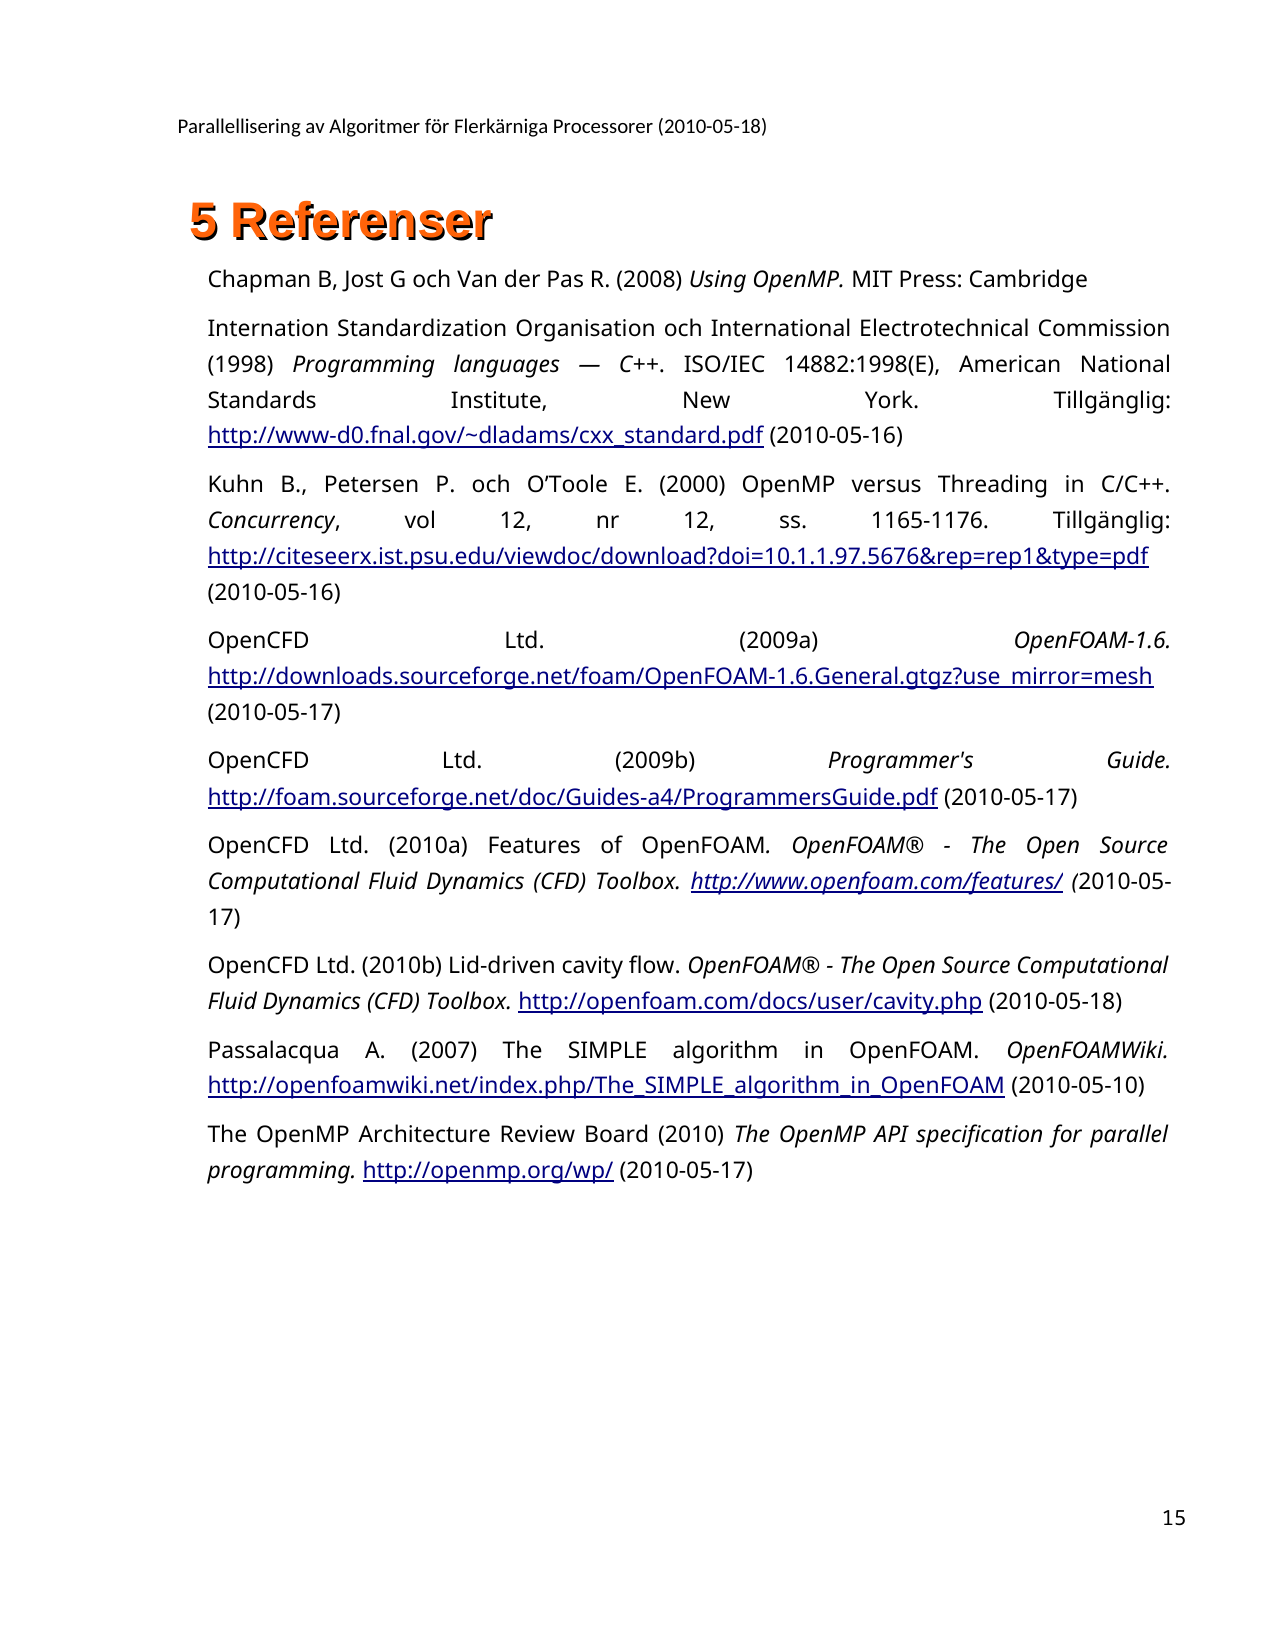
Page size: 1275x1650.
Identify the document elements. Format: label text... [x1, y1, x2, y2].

subtitle 5 Referenser [189, 192, 1171, 248]
text OpenCFD Ltd. (2009b) Programmer's Guide. http://foam.sourceforge.net/doc/Guides-a4/ProgrammersGuide.pdf (2010-05-17) [207, 776, 1171, 812]
text Chapman B, Jost G och Van der Pas R. (2008) Using OpenMP. MIT Press: Cambridge [1088, 263, 1171, 294]
text OpenCFD Ltd. (2009a) OpenFOAM-1.6. http://downloads.sourceforge.net/foam/OpenFOAM-1.6.General.gtgz?use_mirror=mesh (2010-05-17) [207, 655, 1171, 727]
text OpenCFD Ltd. (2010b) Lid-driven cavity flow. OpenFOAM® - The Open Source Computational Fluid Dynamics (CFD) Toolbox. http://openfoam.com/docs/user/cavity.php (2010-05-18) [207, 980, 1171, 1016]
text The OpenMP Architecture Review Board (2010) The OpenMP API specification for parallel programming. http://openmp.org/wp/ (2010-05-17) [207, 1149, 1171, 1185]
text OpenCFD Ltd. (2010a) Features of OpenFOAM. OpenFOAM® - The Open Source Computational Fluid Dynamics (CFD) Toolbox. http://www.openfoam.com/features/ (2010-05-17) [207, 860, 1171, 865]
text Passalacqua A. (2007) The SIMPLE algorithm in OpenFOAM. OpenFOAMWiki. http://openfoamwiki.net/index.php/The_SIMPLE_algorithm_in_OpenFOAM (2010-05-10) [207, 1065, 1171, 1101]
text OpenCFD Ltd. (2010a) Features of OpenFOAM. OpenFOAM® - The Open Source Computational Fluid Dynamics (CFD) Toolbox. http://www.openfoam.com/features/ (2010-05-17) [207, 896, 1171, 932]
text Internation Standardization Organisation och International Electrotechnical Commission (1998) Programming languages — C++. ISO/IEC 14882:1998(E), American National Standards Institute, New York. Tillgänglig: http://www-d0.fnal.gov/~dladams/cxx_standard.pdf (2010-05-16) [207, 415, 1171, 451]
text Internation Standardization Organisation och International Electrotechnical Commission (1998) Programming languages — C++. ISO/IEC 14882:1998(E), American National Standards Institute, New York. Tillgänglig: http://www-d0.fnal.gov/~dladams/cxx_standard.pdf (2010-05-16) [207, 343, 1171, 384]
text Kuhn B., Petersen P. och O’Toole E. (2000) OpenMP versus Threading in C/C++. Concurrency, vol 12, nr 12, ss. 1165-1176. Tillgänglig: http://citeseerx.ist.psu.edu/viewdoc/download?doi=10.1.1.97.5676&rep=rep1&type=pdf (2010-05-16) [207, 499, 1171, 607]
